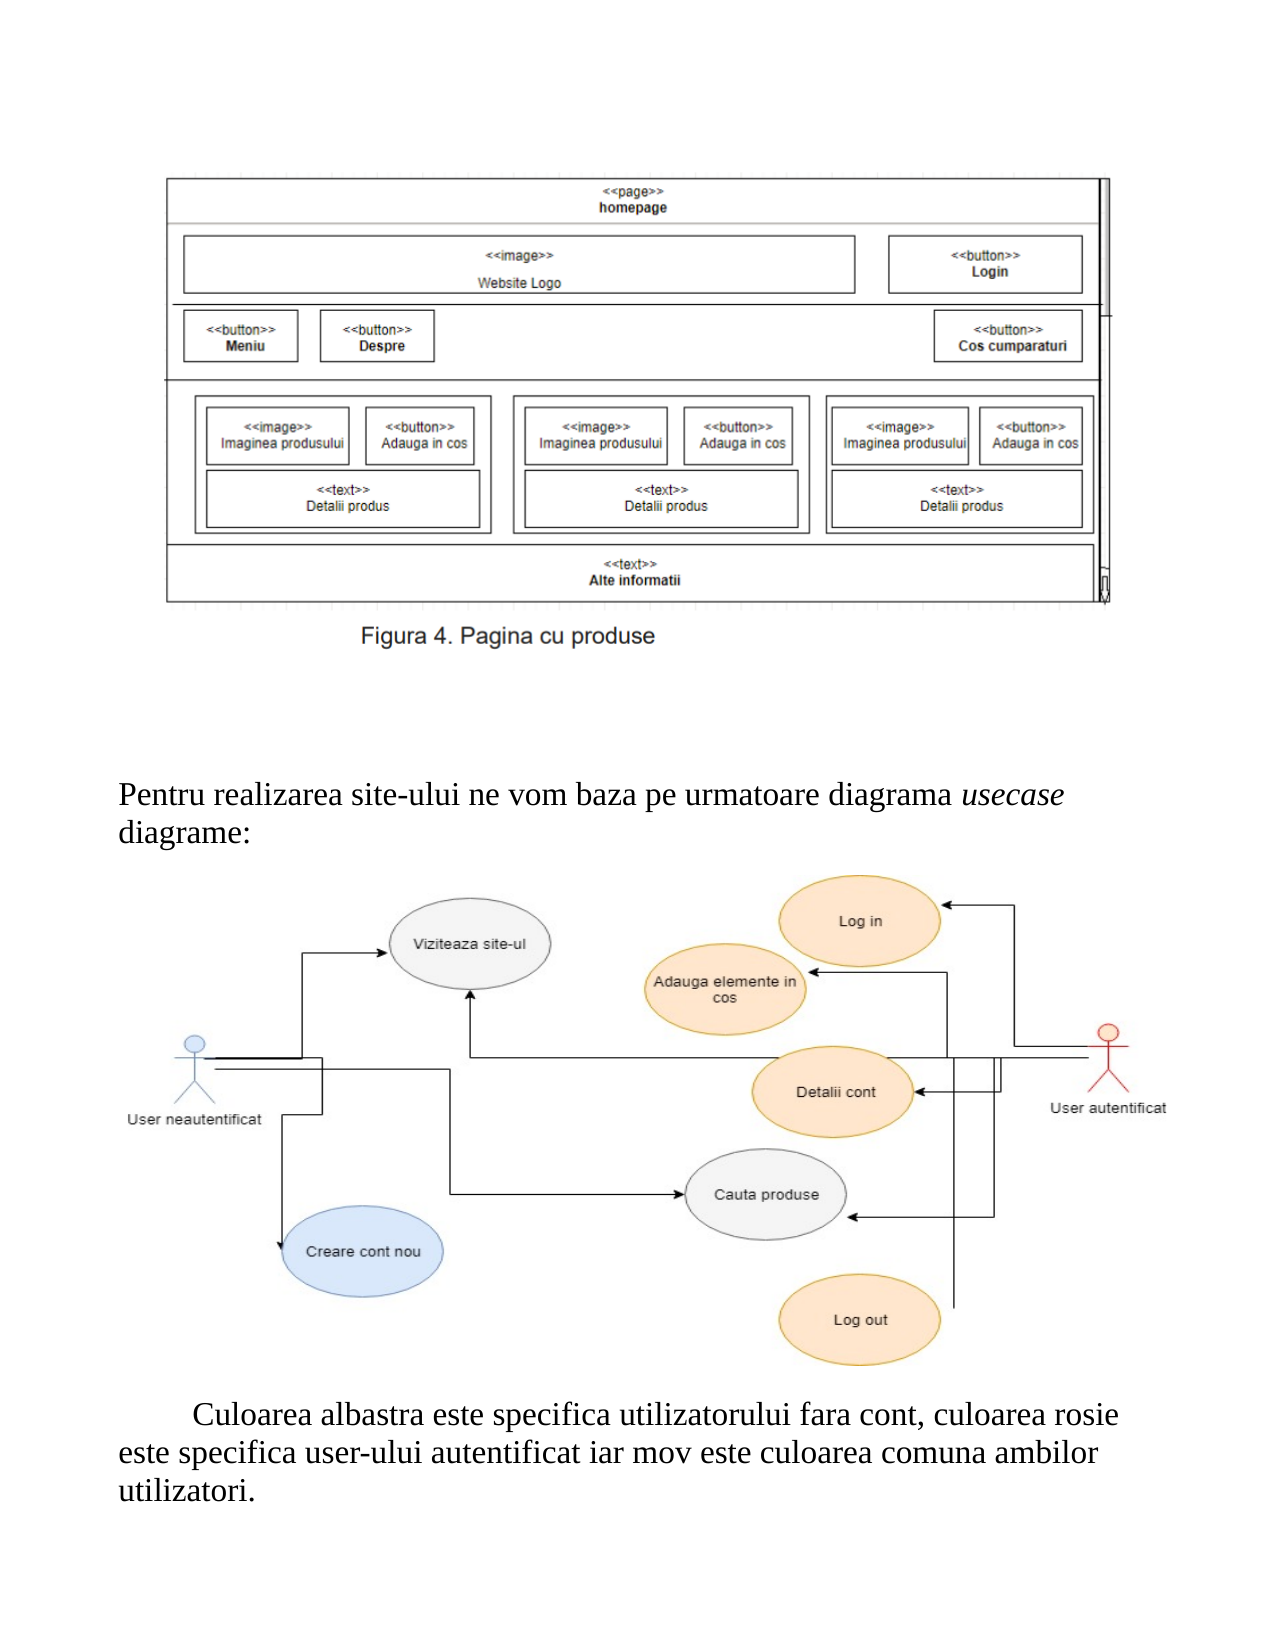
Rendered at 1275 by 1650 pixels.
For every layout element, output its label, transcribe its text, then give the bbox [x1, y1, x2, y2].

text Pentru realizarea site-ului ne vom baza pe urmatoare diagrama usecase diagrame: [118, 774, 1157, 851]
picture [118, 118, 1157, 698]
text Culoarea albastra este specifica utilizatorului fara cont, culoarea rosie este specifica user-ului autentificat iar mov este culoarea comuna ambilor utilizatori. [118, 1394, 1157, 1509]
picture [127, 875, 1167, 1366]
